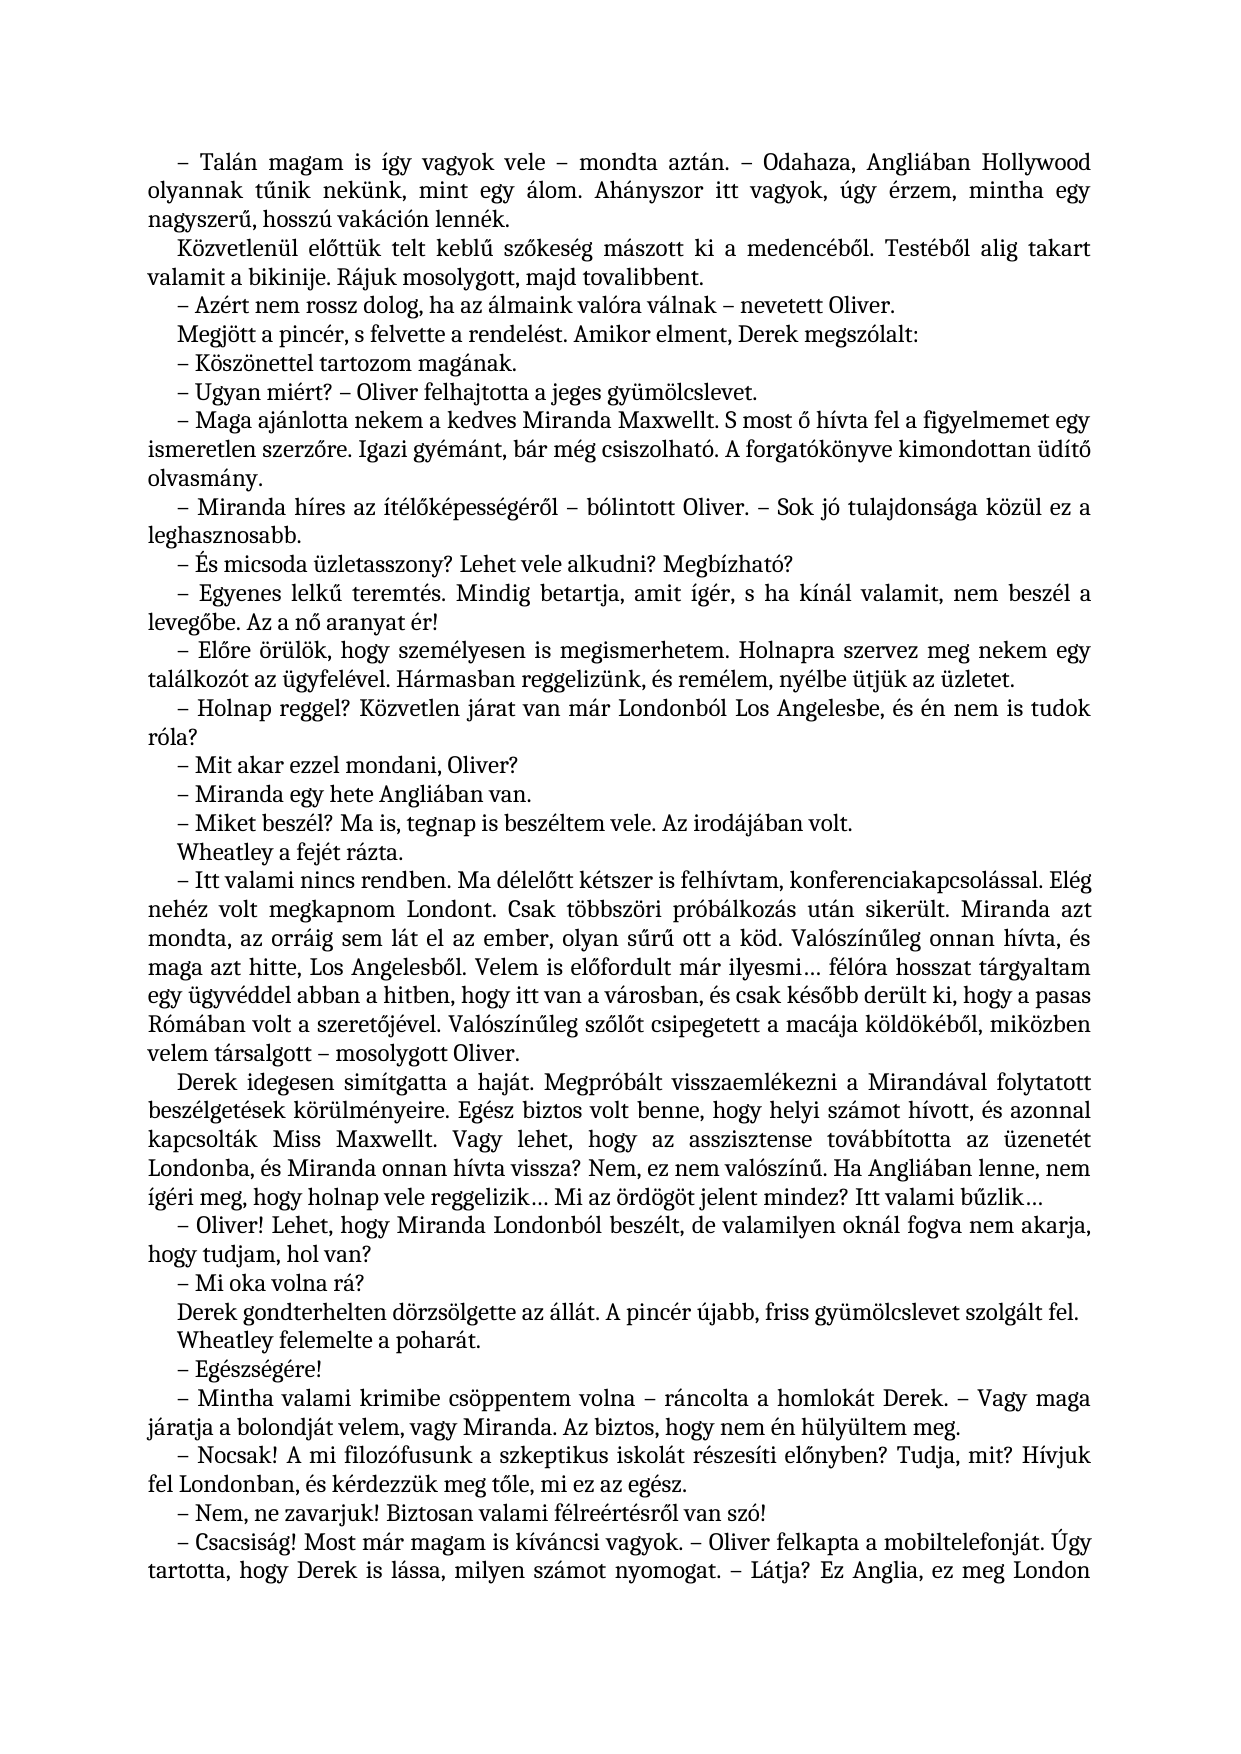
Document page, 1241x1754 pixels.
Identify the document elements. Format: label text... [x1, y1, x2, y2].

text – Oliver! Lehet, hogy Miranda Londonból beszélt, de valamilyen oknál fogva nem akarja, hogy tudjam, hol van? [148, 1211, 1093, 1269]
text – Nocsak! A mi filozófusunk a szkeptikus iskolát részesíti előnyben? Tudja, mit? Hívjuk fel Londonban, és kérdezzük meg tőle, mi ez az egész. [148, 1441, 1093, 1499]
text – Egészségére! [148, 1355, 1093, 1384]
text Wheatley a fejét rázta. [148, 838, 1093, 866]
text Közvetlenül előttük telt keblű szőkeség mászott ki a medencéből. Testéből alig takart valamit a bikinije. Rájuk mosolygott, majd tovalibbent. [148, 234, 1093, 291]
text – Holnap reggel? Közvetlen járat van már Londonból Los Angelesbe, és én nem is tudok róla? [148, 694, 1093, 751]
text – Csacsiság! Most már magam is kíváncsi vagyok. – Oliver felkapta a mobiltelefonját. Úgy tartotta, hogy Derek is lássa, milyen számot nyomogat. – Látja? Ez Anglia, ez meg London [148, 1528, 1093, 1585]
text – Miket beszél? Ma is, tegnap is beszéltem vele. Az irodájában volt. [148, 809, 1093, 838]
text – Azért nem rossz dolog, ha az álmaink valóra válnak – nevetett Oliver. [148, 291, 1093, 320]
text – Nem, ne zavarjuk! Biztosan valami félreértésről van szó! [148, 1499, 1093, 1528]
text – Egyenes lelkű teremtés. Mindig betartja, amit ígér, s ha kínál valamit, nem beszél a levegőbe. Az a nő aranyat ér! [148, 579, 1093, 636]
text – Itt valami nincs rendben. Ma délelőtt kétszer is felhívtam, konferenciakapcsolással. Elég nehéz volt megkapnom Londont. Csak többszöri próbálkozás után sikerült. Miranda azt mondta, az orráig sem lát el az ember, olyan sűrű ott a köd. Valószínűleg onnan hívta, és maga azt hitte, Los Angelesből. Velem is előfordult már ilyesmi… félóra hosszat tárgyaltam egy ügyvéddel abban a hitben, hogy itt van a városban, és csak később derült ki, hogy a pasas Rómában volt a szeretőjével. Valószínűleg szőlőt csipegetett a macája köldökéből, miközben velem társalgott – mosolygott Oliver. [148, 866, 1093, 1068]
text – Mit akar ezzel mondani, Oliver? [148, 751, 1093, 780]
text – Maga ajánlotta nekem a kedves Miranda Maxwellt. S most ő hívta fel a figyelmemet egy ismeretlen szerzőre. Igazi gyémánt, bár még csiszolható. A forgatókönyve kimondottan üdítő olvasmány. [148, 406, 1093, 493]
text – Mi oka volna rá? [148, 1269, 1093, 1298]
text Wheatley felemelte a poharát. [148, 1326, 1093, 1355]
text Megjött a pincér, s felvette a rendelést. Amikor elment, Derek megszólalt: [148, 320, 1093, 349]
text – Mintha valami krimibe csöppentem volna – ráncolta a homlokát Derek. – Vagy maga járatja a bolondját velem, vagy Miranda. Az biztos, hogy nem én hülyültem meg. [148, 1384, 1093, 1441]
text – Ugyan miért? – Oliver felhajtotta a jeges gyümölcslevet. [148, 378, 1093, 406]
text – Miranda híres az ítélőképességéről – bólintott Oliver. – Sok jó tulajdonsága közül ez a leghasznosabb. [148, 493, 1093, 550]
text Derek idegesen simítgatta a haját. Megpróbált visszaemlékezni a Mirandával folytatott beszélgetések körülményeire. Egész biztos volt benne, hogy helyi számot hívott, és azonnal kapcsolták Miss Maxwellt. Vagy lehet, hogy az asszisztense továbbította az üzenetét Londonba, és Miranda onnan hívta vissza? Nem, ez nem valószínű. Ha Angliában lenne, nem ígéri meg, hogy holnap vele reggelizik… Mi az ördögöt jelent mindez? Itt valami bűzlik… [148, 1068, 1093, 1211]
text – Előre örülök, hogy személyesen is megismerhetem. Holnapra szervez meg nekem egy találkozót az ügyfelével. Hármasban reggelizünk, és remélem, nyélbe ütjük az üzletet. [148, 636, 1093, 694]
text – Miranda egy hete Angliában van. [148, 780, 1093, 809]
text – Köszönettel tartozom magának. [148, 349, 1093, 378]
text – Talán magam is így vagyok vele – mondta aztán. – Odahaza, Angliában Hollywood olyannak tűnik nekünk, mint egy álom. Ahányszor itt vagyok, úgy érzem, mintha egy nagyszerű, hosszú vakáción lennék. [148, 148, 1093, 234]
text – És micsoda üzletasszony? Lehet vele alkudni? Megbízható? [148, 550, 1093, 579]
text Derek gondterhelten dörzsölgette az állát. A pincér újabb, friss gyümölcslevet szolgált fel. [148, 1298, 1093, 1326]
